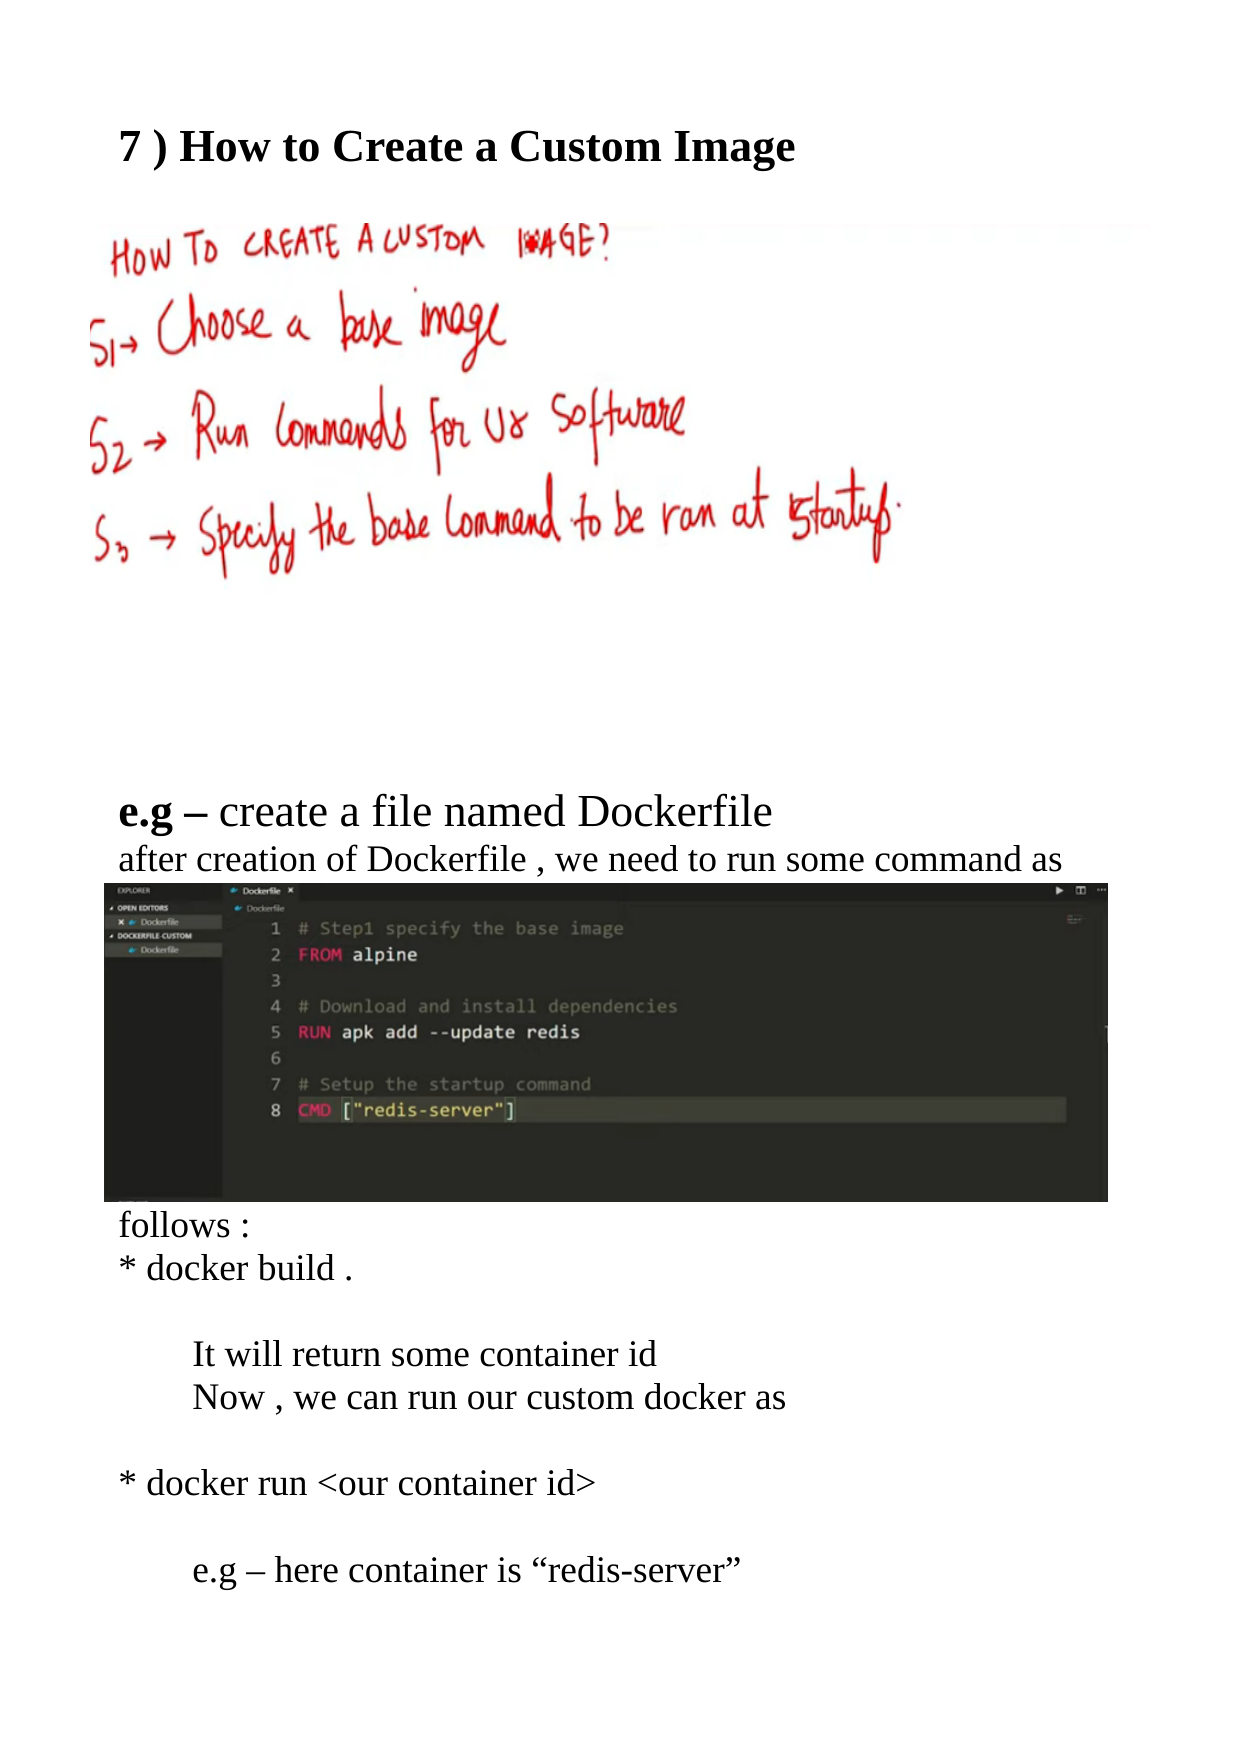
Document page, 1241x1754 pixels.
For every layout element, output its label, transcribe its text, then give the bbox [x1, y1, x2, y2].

text 7 ) How to Create a Custom Image [118, 118, 1122, 171]
text e.g – here container is “redis-server” [118, 1547, 1122, 1590]
text e.g – create a file named Dockerfile [118, 784, 1122, 837]
text after creation of Dockerfile , we need to run some command as follows : [118, 837, 1122, 1245]
text * docker build . [118, 1245, 1122, 1288]
picture [104, 883, 1108, 1202]
text * docker run <our container id> [118, 1461, 1122, 1504]
picture [90, 223, 1151, 732]
text It will return some container id [118, 1331, 1122, 1374]
text Now , we can run our custom docker as [118, 1374, 1122, 1418]
